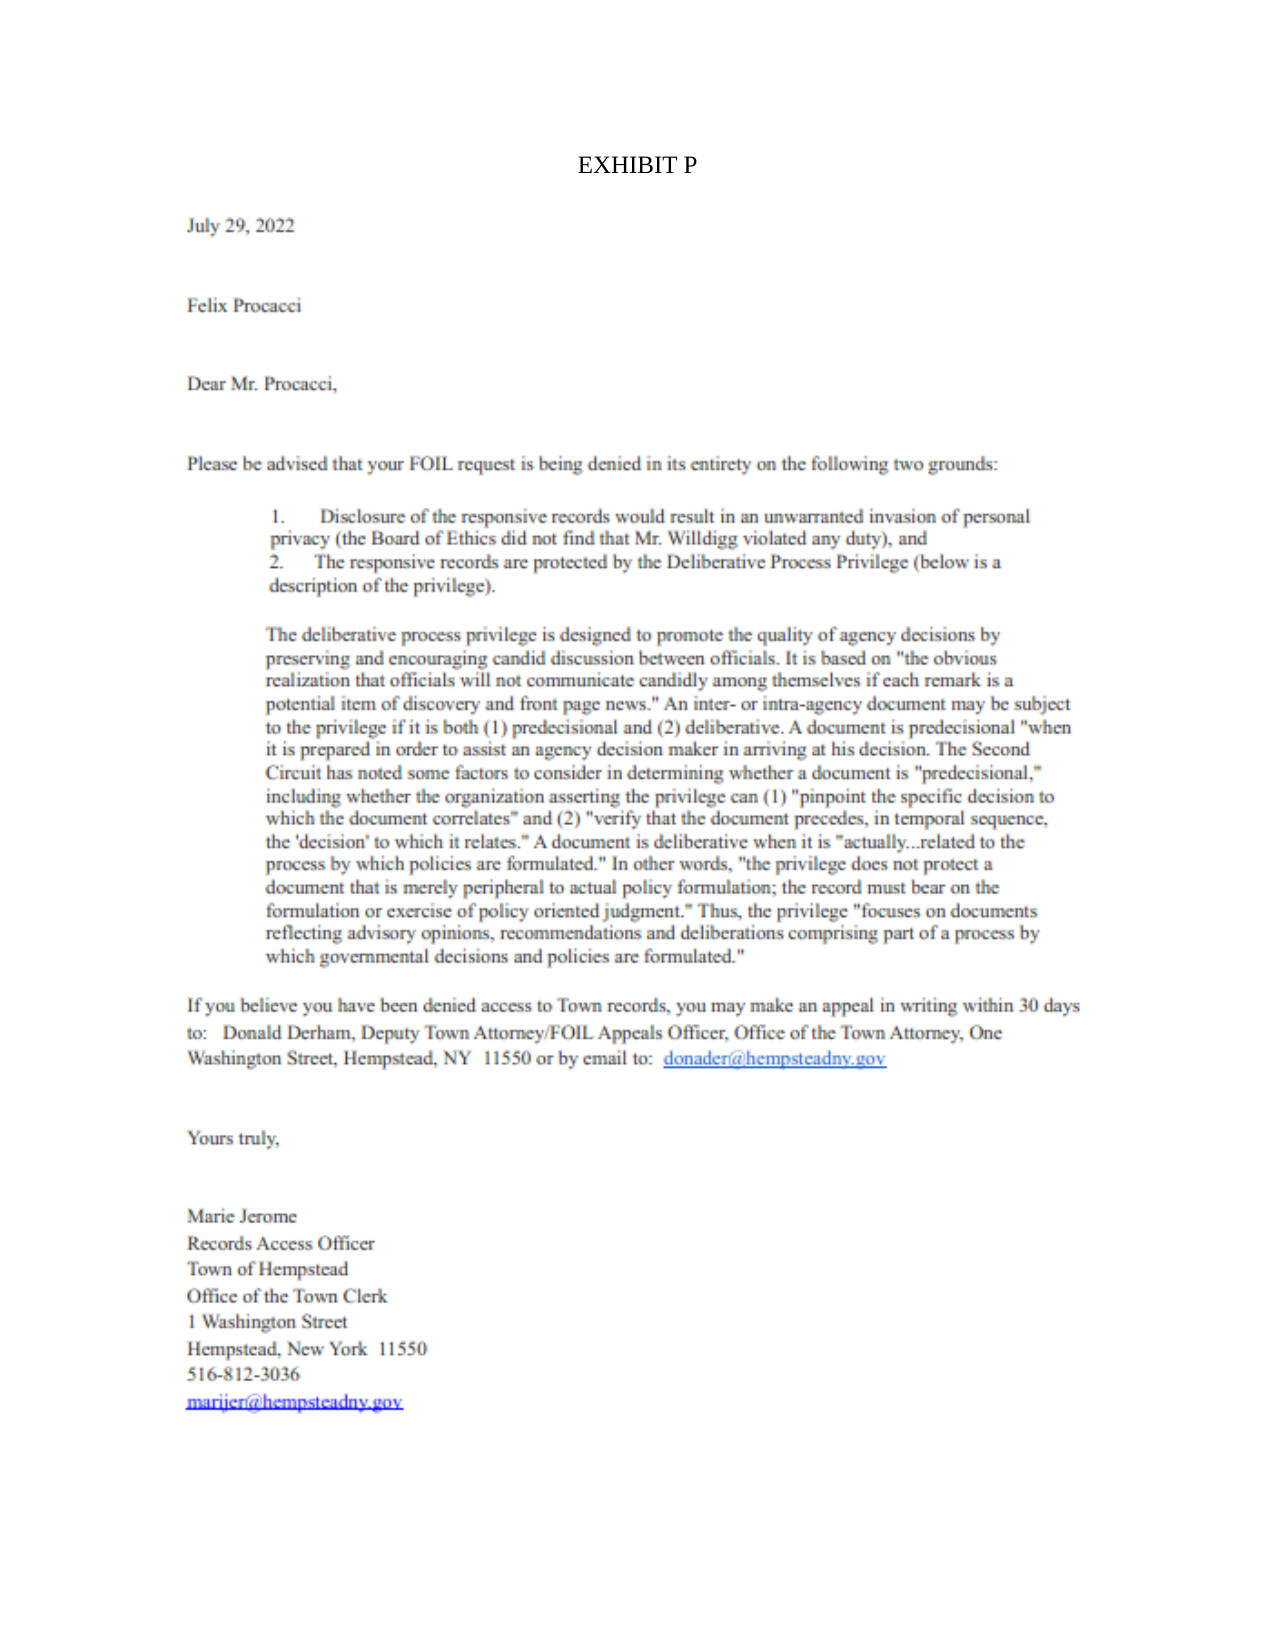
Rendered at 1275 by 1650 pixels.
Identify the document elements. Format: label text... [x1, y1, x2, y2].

picture [177, 207, 1098, 1423]
text EXHIBIT P [150, 150, 1125, 179]
